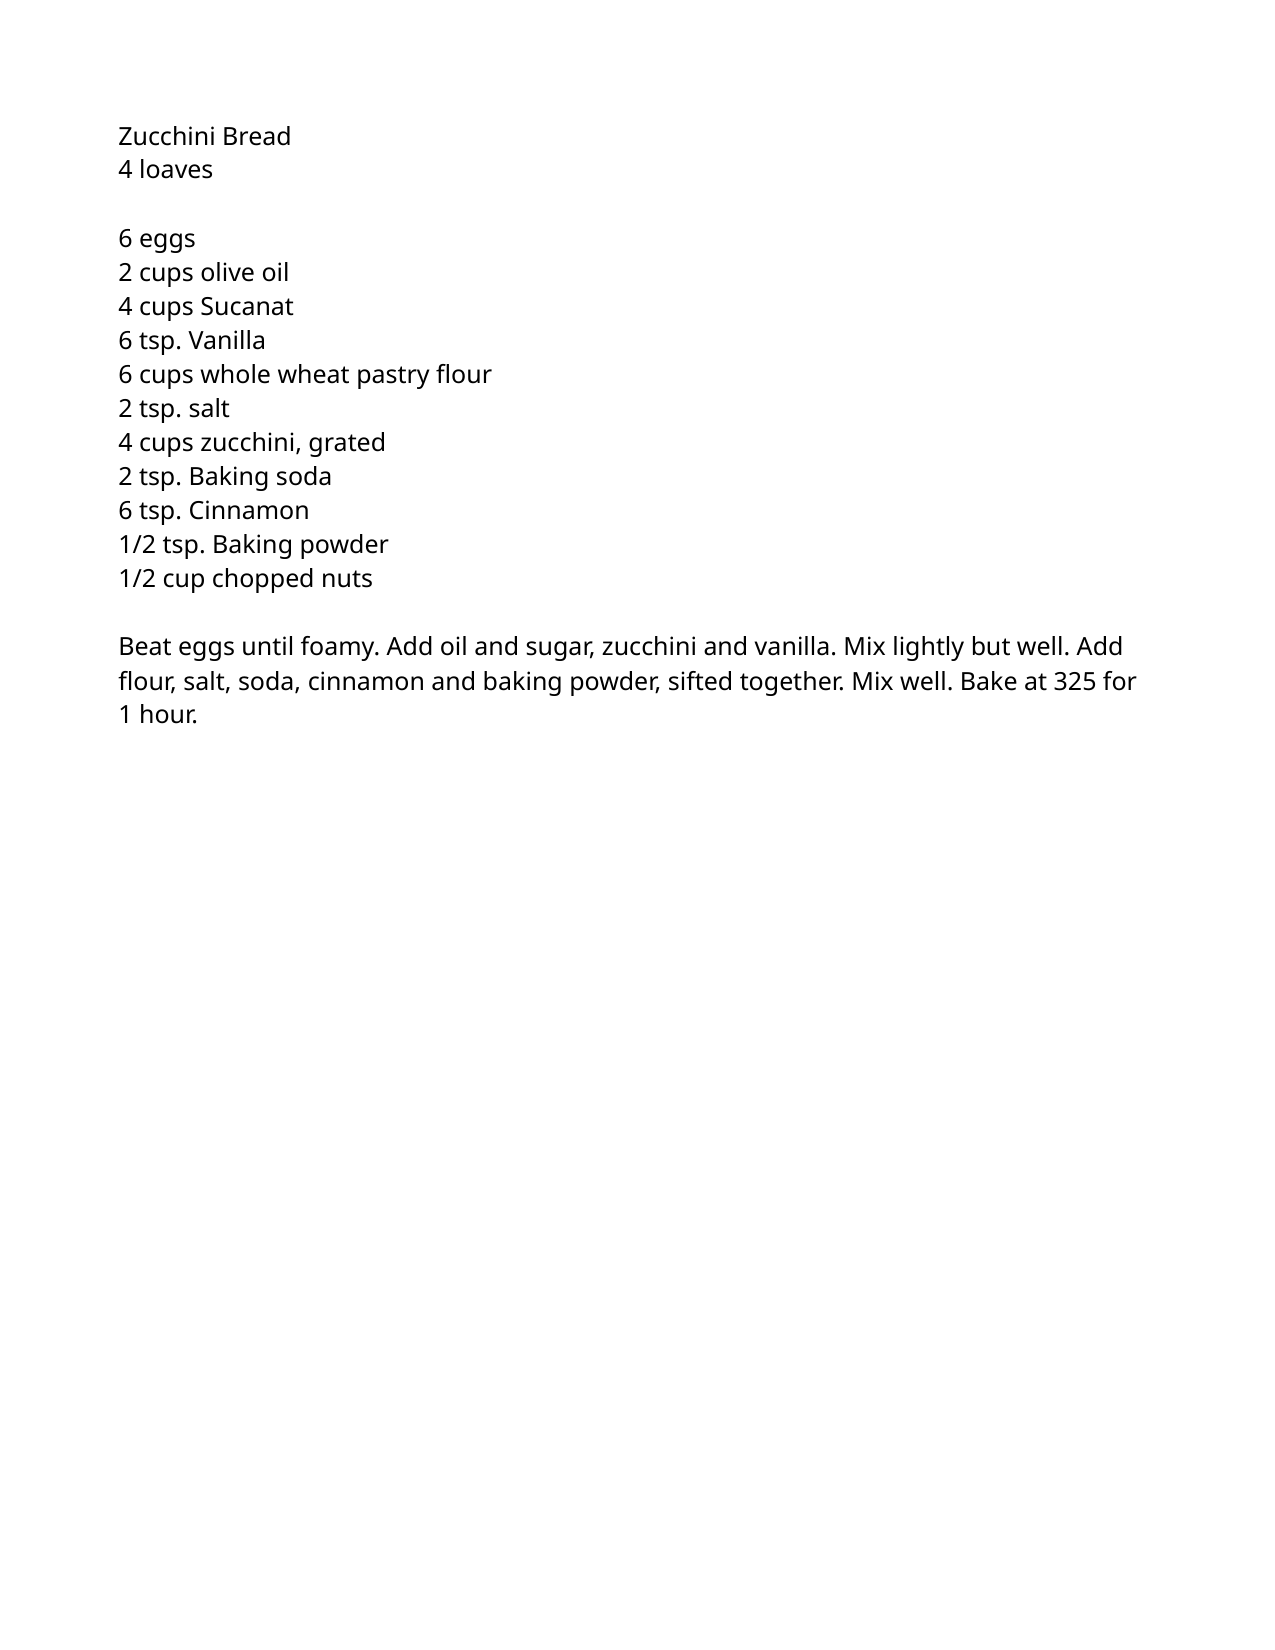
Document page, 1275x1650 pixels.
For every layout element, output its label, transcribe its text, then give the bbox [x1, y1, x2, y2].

text Zucchini Bread 4 loaves 6 eggs 2 cups olive oil 4 cups Sucanat 6 tsp. Vanilla 6 cups whole wheat pastry flour 2 tsp. salt 4 cups zucchini, grated 2 tsp. Baking soda 6 tsp. Cinnamon 1/2 tsp. Baking powder 1/2 cup chopped nuts Beat eggs until foamy. Add oil and sugar, zucchini and vanilla. Mix lightly but well. Add flour, salt, soda, cinnamon and baking powder, sifted together. Mix well. Bake at 325 for 1 hour. [118, 118, 1157, 731]
